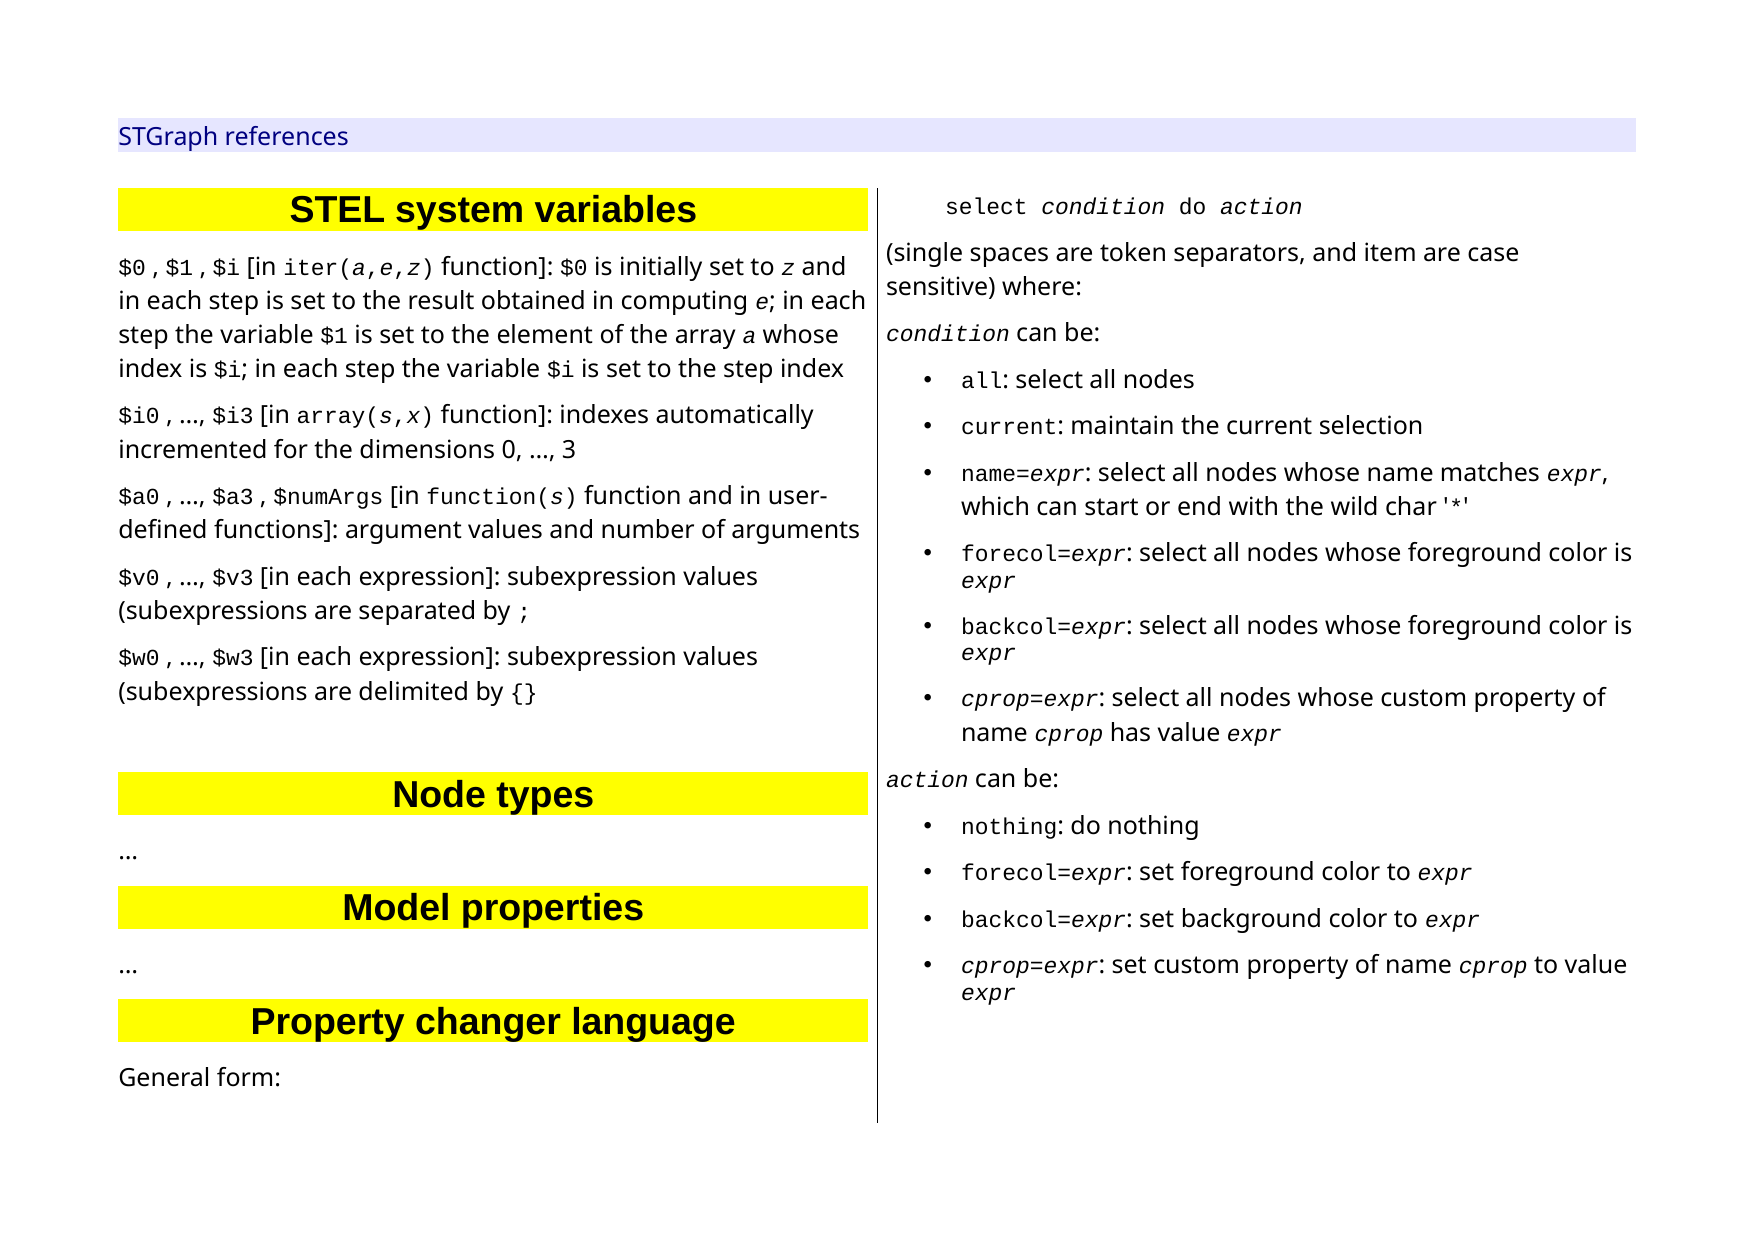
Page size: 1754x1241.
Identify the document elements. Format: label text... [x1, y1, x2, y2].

text $w0 , …, $w3 [in each expression]: subexpression values (subexpressions are delimited by {} [118, 639, 868, 707]
list forecol=expr: select all nodes whose foreground color is expr [923, 535, 1636, 595]
subtitle Model properties [118, 886, 868, 929]
subtitle STEL system variables [118, 188, 868, 231]
list current: maintain the current selection [923, 408, 1636, 442]
list all: select all nodes [923, 361, 1636, 395]
list forecol=expr: set foreground color to expr [923, 854, 1636, 888]
text condition can be: [886, 315, 1636, 349]
list backcol=expr: select all nodes whose foreground color is expr [923, 608, 1636, 668]
text $0 , $1 , $i [in iter(a,e,z) function]: $0 is initially set to z and in each step is set to the result obtained in computing e; in each step the variable $1 is set to the element of the array a whose index is $i; in each step the variable $i is set to the step index [118, 248, 868, 385]
text General form: [118, 1060, 868, 1094]
text select condition do action [886, 188, 1636, 222]
subtitle Node types [118, 772, 868, 815]
text … [118, 833, 868, 867]
text $i0 , …, $i3 [in array(s,x) function]: indexes automatically incremented for the dimensions 0, …, 3 [118, 397, 868, 465]
list name=expr: select all nodes whose name matches expr, which can start or end with the wild char '*' [923, 454, 1636, 523]
text … [118, 946, 868, 980]
list cprop=expr: select all nodes whose custom property of name cprop has value expr [923, 680, 1636, 748]
list cprop=expr: set custom property of name cprop to value expr [923, 947, 1636, 1007]
text action can be: [886, 761, 1636, 795]
list nothing: do nothing [923, 807, 1636, 841]
text $v0 , …, $v3 [in each expression]: subexpression values (subexpressions are separated by ; [118, 558, 868, 627]
text (single spaces are token separators, and item are case sensitive) where: [886, 234, 1636, 302]
text $a0 , …, $a3 , $numArgs [in function(s) function and in user-defined functions]: argument values and number of arguments [118, 478, 868, 546]
list backcol=expr: set background color to expr [923, 900, 1636, 934]
subtitle Property changer language [118, 999, 868, 1042]
